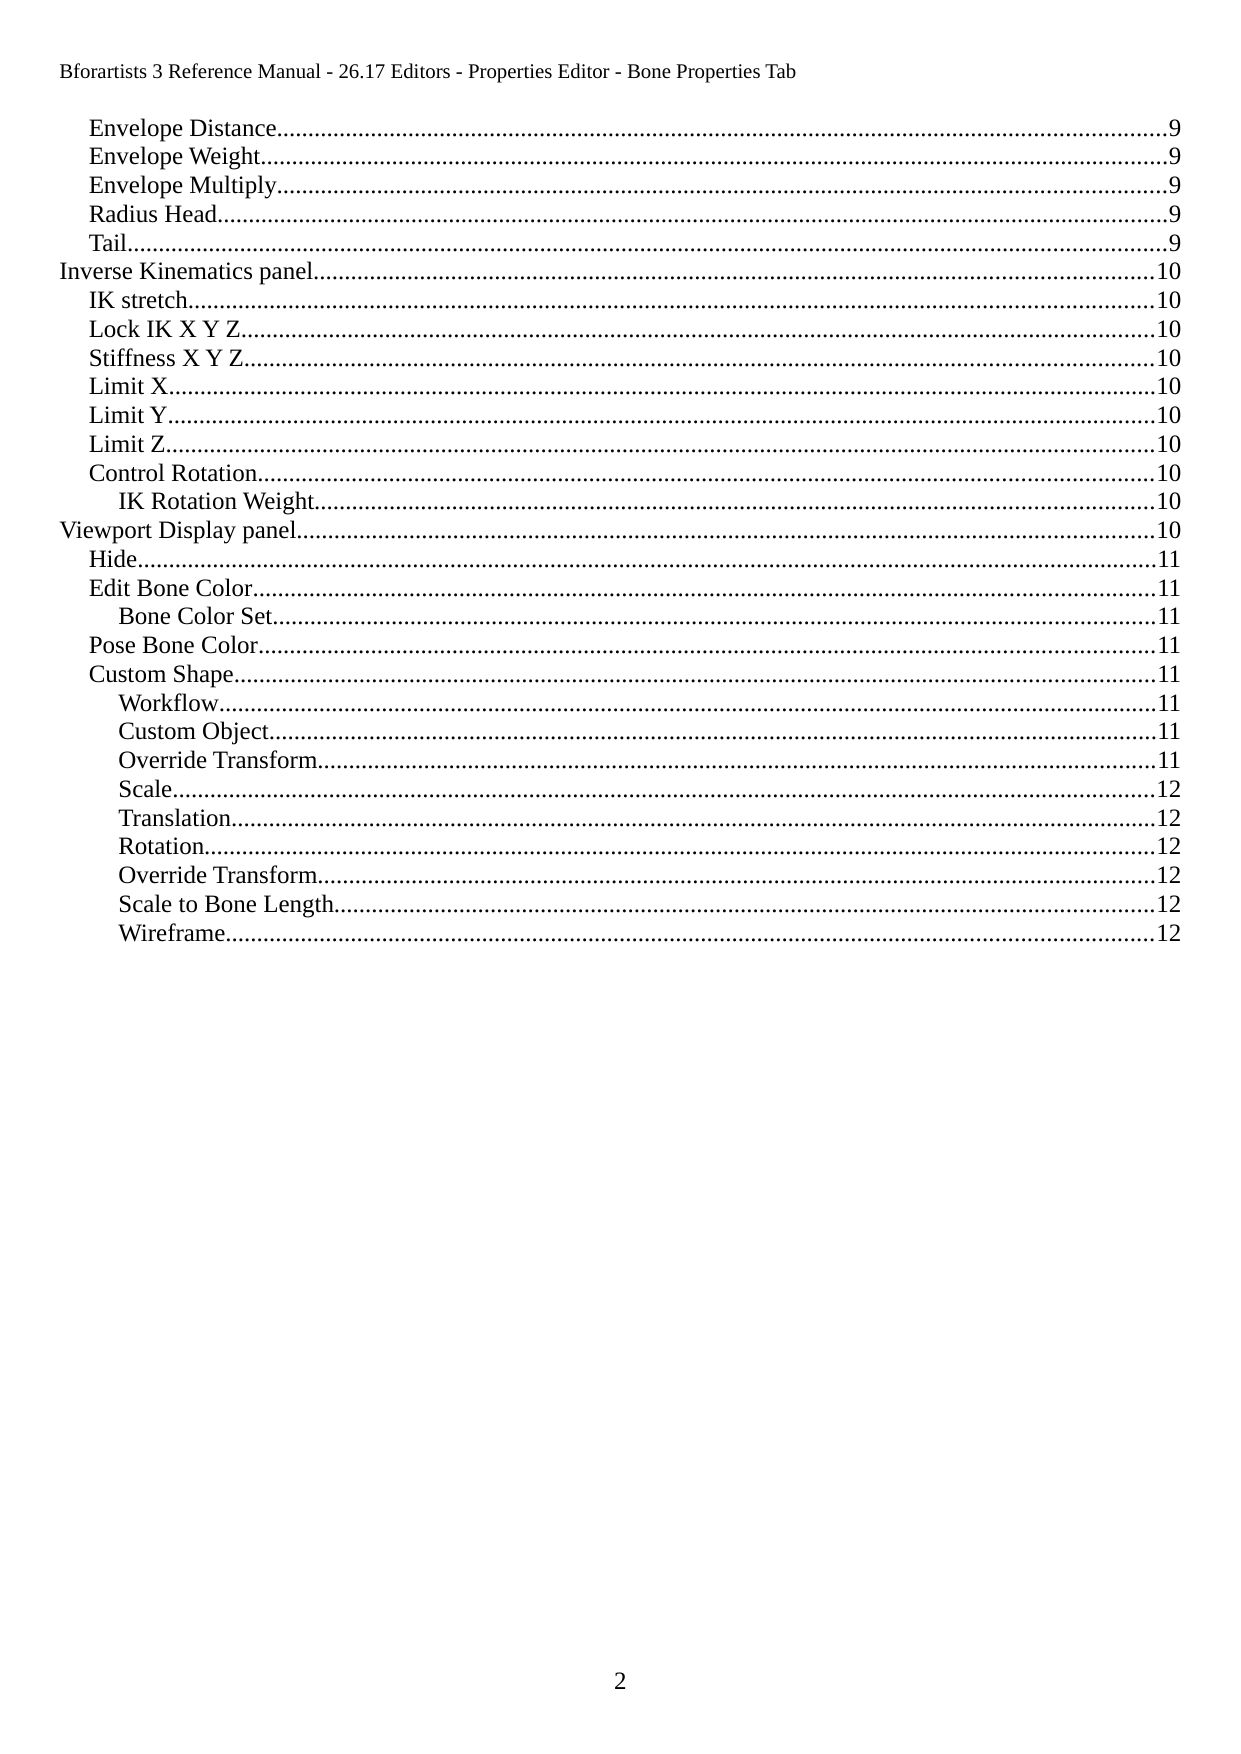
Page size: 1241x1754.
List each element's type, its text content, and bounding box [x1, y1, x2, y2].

text Limit Z 10 [88, 429, 1181, 458]
text Wireframe 12 [118, 918, 1181, 946]
text Bone Color Set 11 [118, 601, 1181, 630]
text Override Transform 12 [118, 860, 1181, 889]
text Stiffness X Y Z 10 [88, 343, 1181, 371]
text Envelope Distance 9 [88, 113, 1181, 141]
text Viewport Display panel 10 [59, 515, 1181, 544]
text Control Rotation 10 [88, 458, 1181, 486]
text Scale 12 [118, 774, 1181, 803]
text Translation 12 [118, 803, 1181, 831]
text Edit Bone Color 11 [88, 573, 1181, 601]
text Inverse Kinematics panel 10 [59, 256, 1181, 285]
text Custom Shape 11 [88, 659, 1181, 688]
text Envelope Weight 9 [88, 141, 1181, 170]
text Scale to Bone Length 12 [118, 889, 1181, 918]
text Rotation 12 [118, 831, 1181, 860]
text Custom Object 11 [118, 716, 1181, 745]
text Hide 11 [88, 544, 1181, 573]
text IK Rotation Weight 10 [118, 486, 1181, 515]
text Pose Bone Color 11 [88, 630, 1181, 659]
text Tail 9 [88, 228, 1181, 256]
text Limit X 10 [88, 371, 1181, 400]
text Lock IK X Y Z 10 [88, 314, 1181, 343]
text Radius Head 9 [88, 199, 1181, 228]
text Envelope Multiply 9 [88, 170, 1181, 199]
text Override Transform 11 [118, 745, 1181, 774]
text Limit Y 10 [88, 400, 1181, 429]
text Workflow 11 [118, 688, 1181, 716]
text IK stretch 10 [88, 285, 1181, 314]
